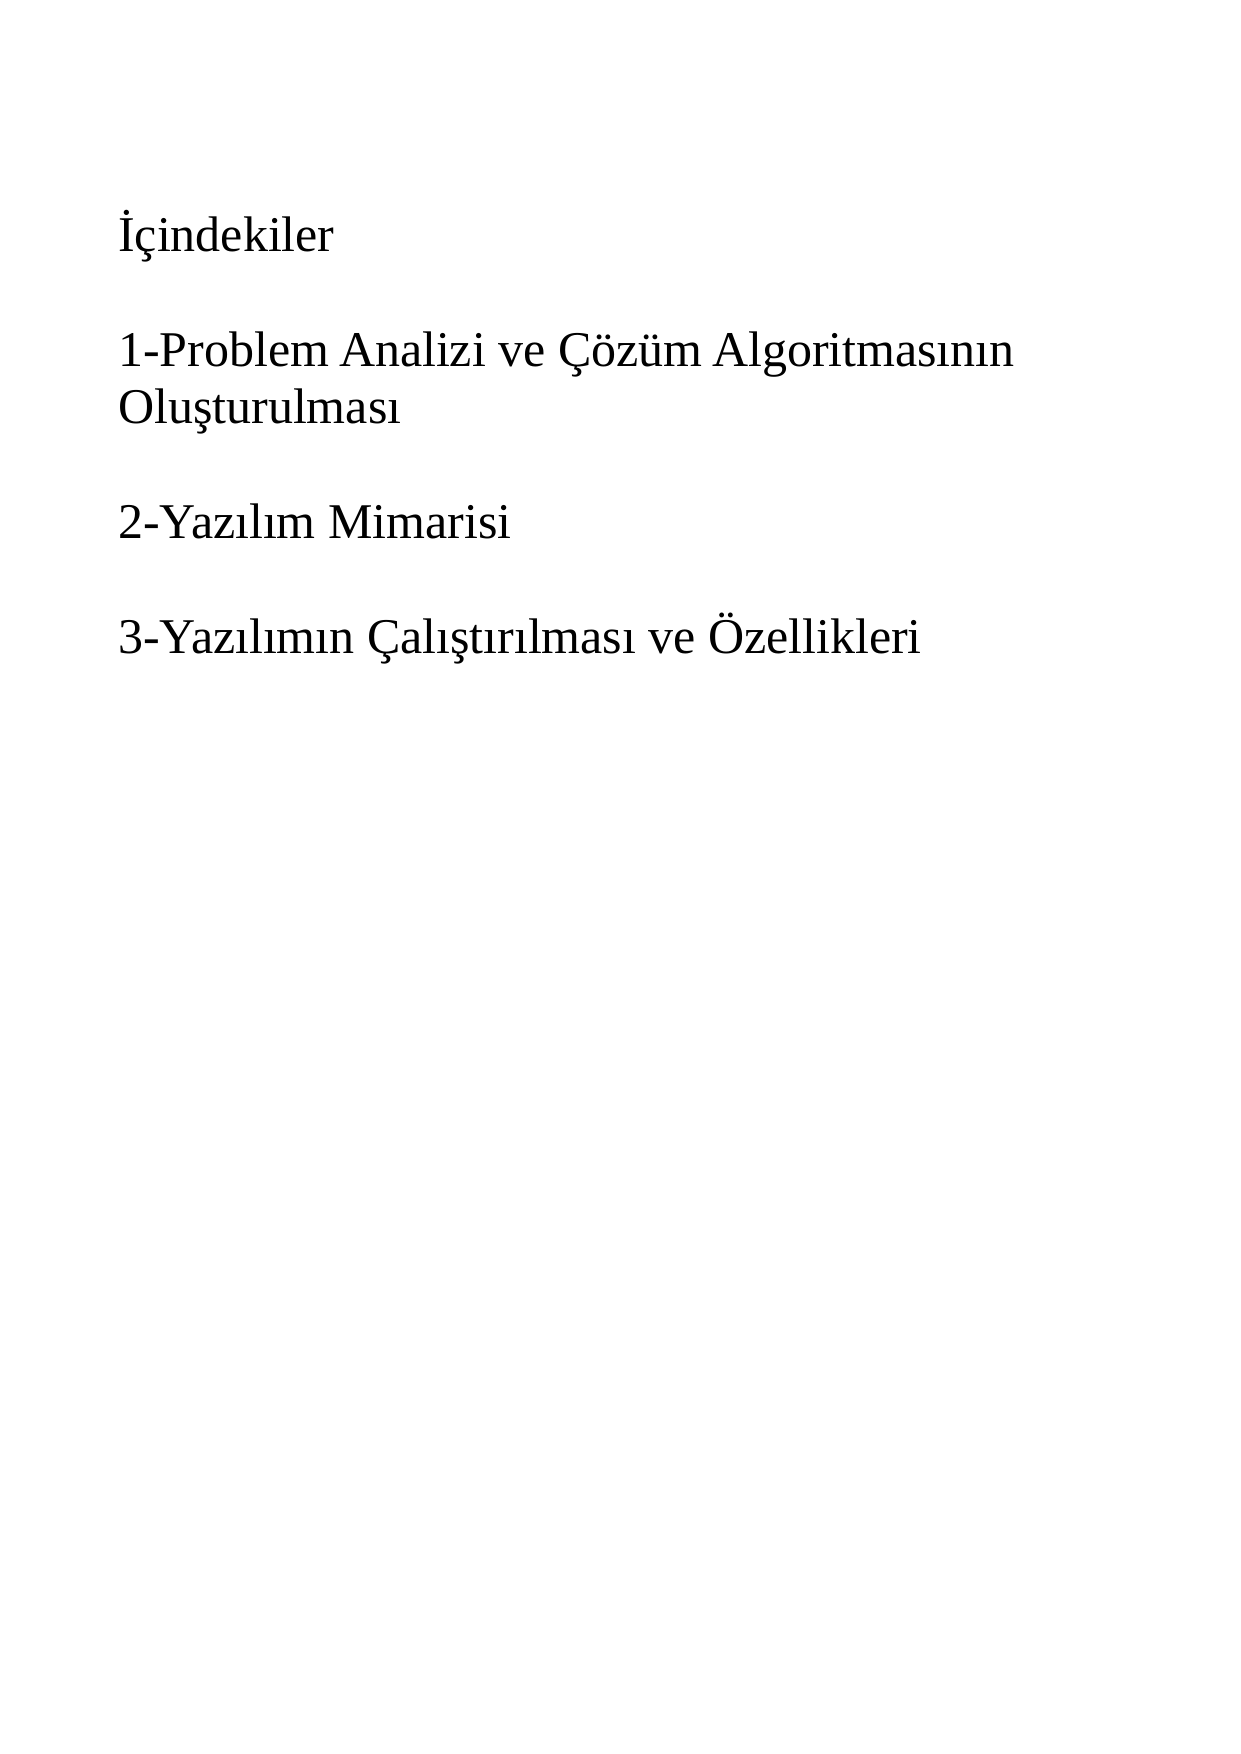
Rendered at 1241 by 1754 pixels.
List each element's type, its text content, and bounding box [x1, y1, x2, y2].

text 1-Problem Analizi ve Çözüm Algoritmasının Oluşturulması [118, 319, 1122, 434]
text 2-Yazılım Mimarisi [118, 492, 1122, 549]
text İçindekiler [118, 204, 1122, 262]
text 3-Yazılımın Çalıştırılması ve Özellikleri [118, 607, 1122, 664]
